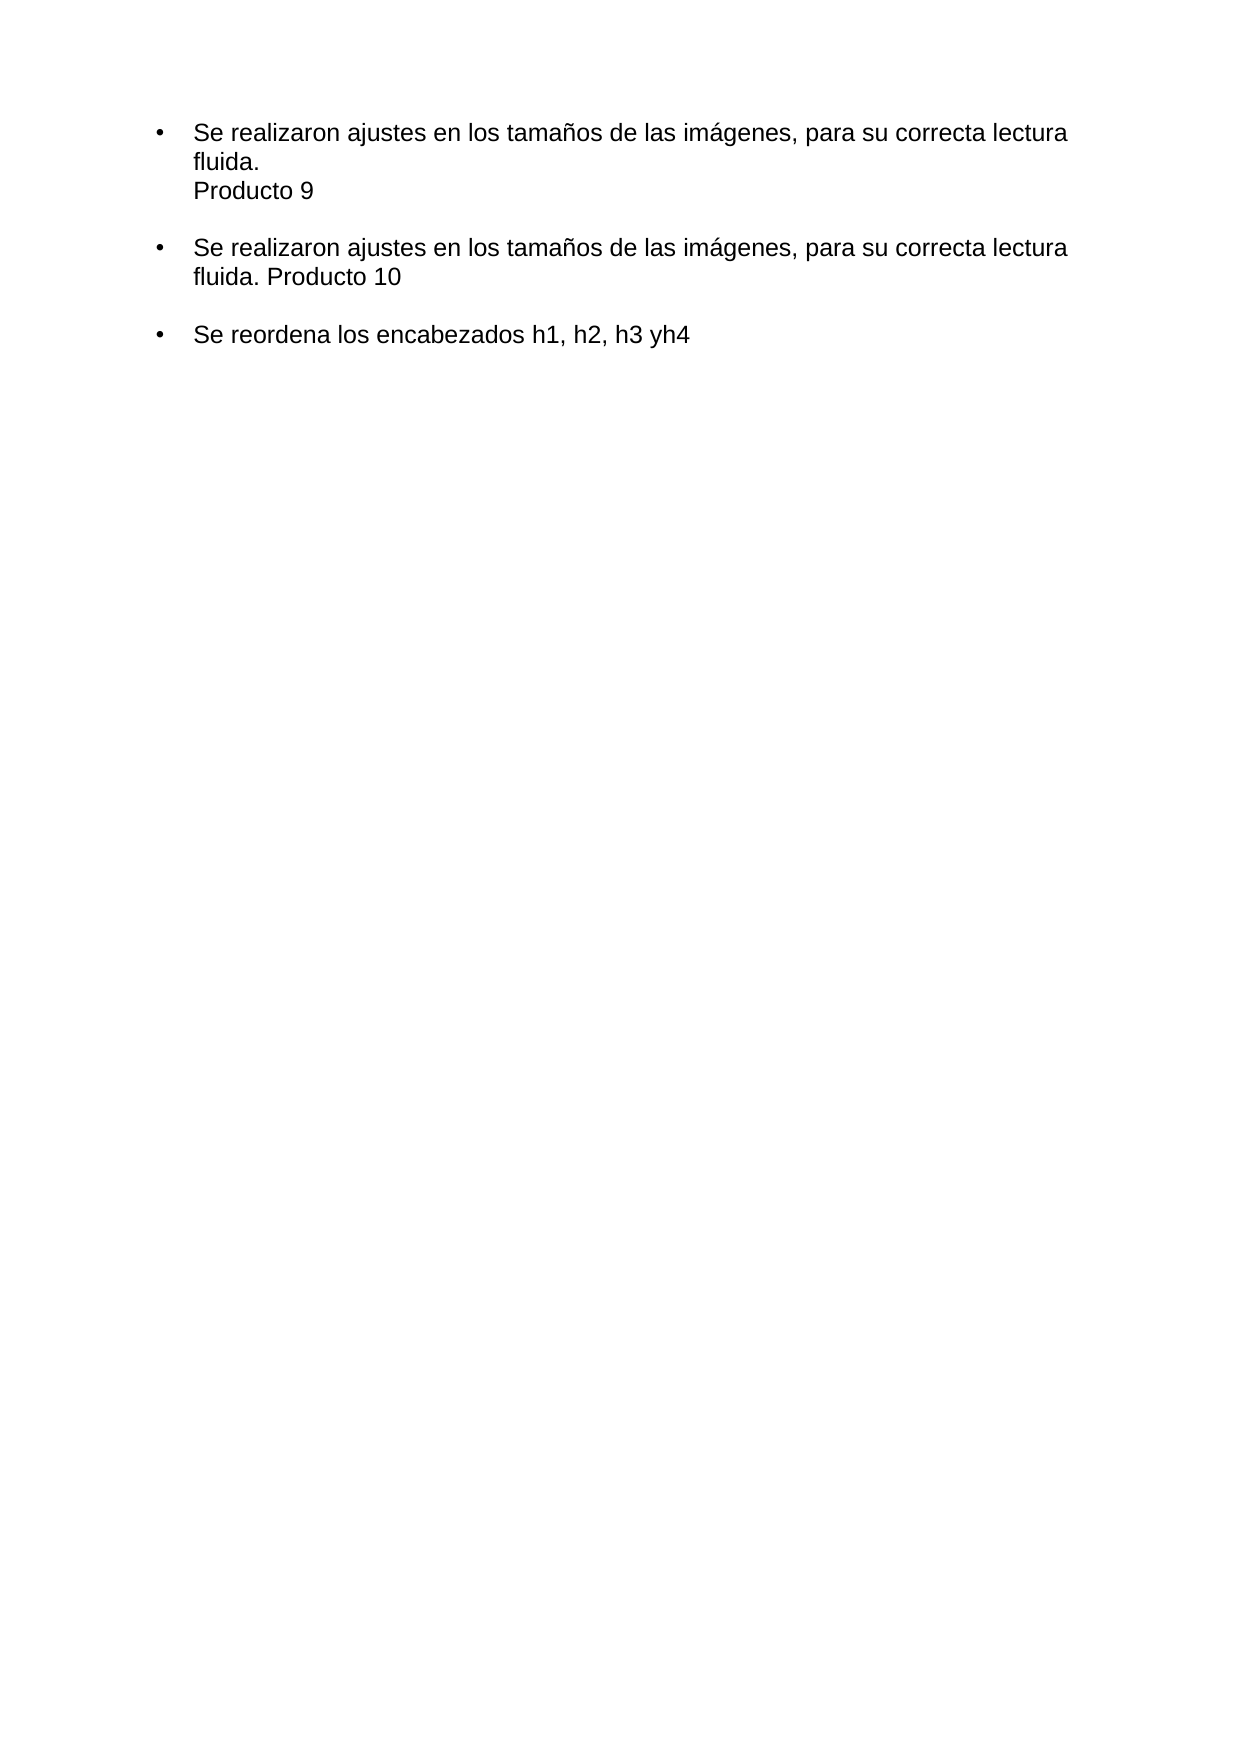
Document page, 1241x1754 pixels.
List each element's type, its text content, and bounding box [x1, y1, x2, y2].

list Producto 9 [156, 176, 1122, 204]
list Se realizaron ajustes en los tamaños de las imágenes, para su correcta lectura fluida. [156, 118, 1122, 176]
list Se reordena los encabezados h1, h2, h3 yh4 [156, 319, 1122, 348]
list Se realizaron ajustes en los tamaños de las imágenes, para su correcta lectura fluida. Producto 10 [156, 233, 1122, 291]
